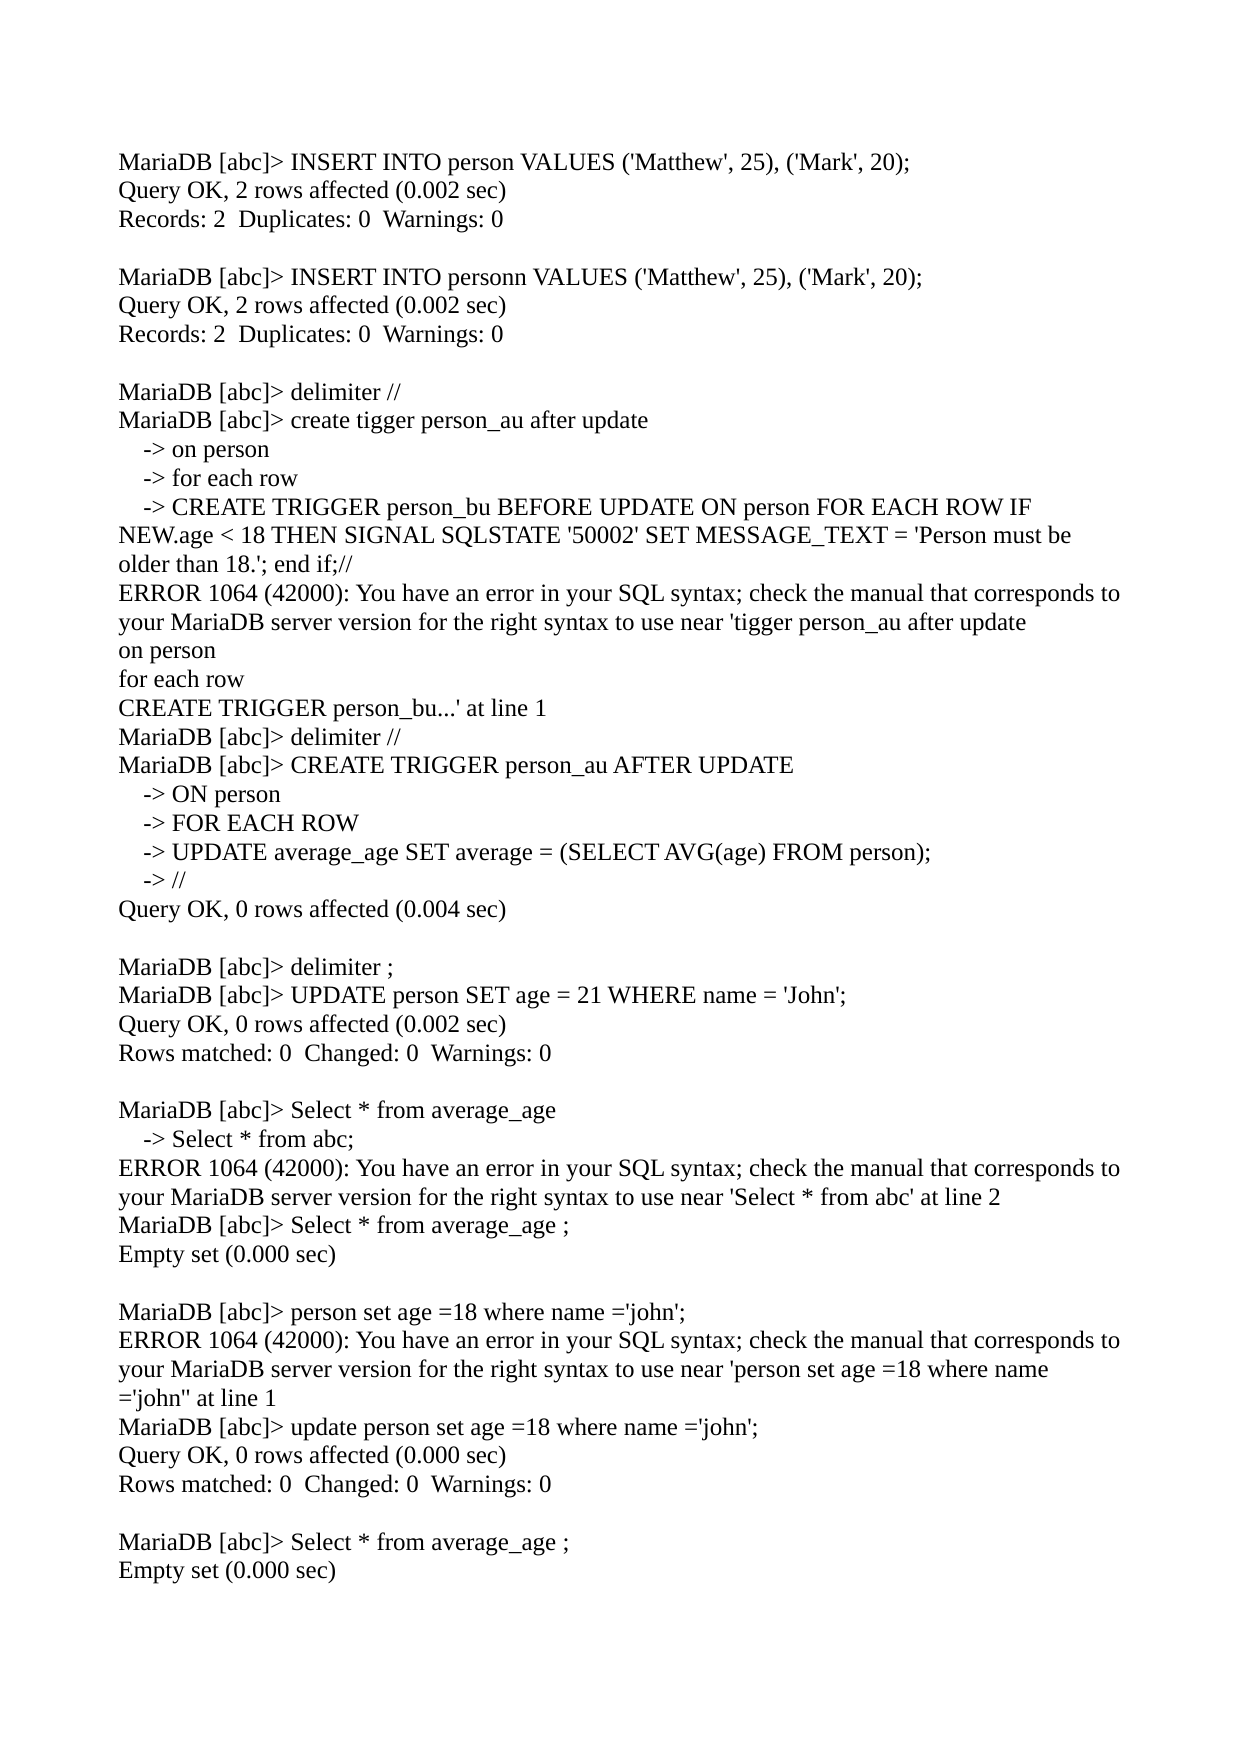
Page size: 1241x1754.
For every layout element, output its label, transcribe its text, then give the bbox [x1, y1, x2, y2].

text -> FOR EACH ROW [118, 808, 1122, 837]
text on person [118, 636, 1122, 664]
text Empty set (0.000 sec) [118, 1556, 1122, 1584]
text Query OK, 2 rows affected (0.002 sec) [118, 176, 1122, 204]
text Query OK, 0 rows affected (0.002 sec) [118, 1009, 1122, 1038]
text -> // [118, 866, 1122, 894]
text -> CREATE TRIGGER person_bu BEFORE UPDATE ON person FOR EACH ROW IF NEW.age < 18 THEN SIGNAL SQLSTATE '50002' SET MESSAGE_TEXT = 'Person must be older than 18.'; end if;// [118, 492, 1122, 578]
text -> UPDATE average_age SET average = (SELECT AVG(age) FROM person); [118, 837, 1122, 866]
text Query OK, 0 rows affected (0.004 sec) [118, 894, 1122, 923]
text Rows matched: 0 Changed: 0 Warnings: 0 [118, 1469, 1122, 1498]
text MariaDB [abc]> delimiter ; [118, 952, 1122, 981]
text MariaDB [abc]> create tigger person_au after update [118, 406, 1122, 434]
text ERROR 1064 (42000): You have an error in your SQL syntax; check the manual that corresponds to your MariaDB server version for the right syntax to use near 'Select * from abc' at line 2 [118, 1153, 1122, 1211]
text MariaDB [abc]> delimiter // [118, 722, 1122, 751]
text MariaDB [abc]> CREATE TRIGGER person_au AFTER UPDATE [118, 751, 1122, 779]
text -> ON person [118, 779, 1122, 808]
text ERROR 1064 (42000): You have an error in your SQL syntax; check the manual that corresponds to your MariaDB server version for the right syntax to use near 'person set age =18 where name ='john'' at line 1 [118, 1326, 1122, 1412]
text Query OK, 0 rows affected (0.000 sec) [118, 1441, 1122, 1469]
text -> for each row [118, 463, 1122, 492]
text MariaDB [abc]> Select * from average_age [118, 1096, 1122, 1124]
text -> Select * from abc; [118, 1124, 1122, 1153]
text MariaDB [abc]> INSERT INTO person VALUES ('Matthew', 25), ('Mark', 20); [118, 147, 1122, 176]
text MariaDB [abc]> delimiter // [118, 377, 1122, 406]
text MariaDB [abc]> update person set age =18 where name ='john'; [118, 1412, 1122, 1441]
text MariaDB [abc]> UPDATE person SET age = 21 WHERE name = 'John'; [118, 981, 1122, 1009]
text Records: 2 Duplicates: 0 Warnings: 0 [118, 319, 1122, 348]
text MariaDB [abc]> Select * from average_age ; [118, 1211, 1122, 1239]
text MariaDB [abc]> INSERT INTO personn VALUES ('Matthew', 25), ('Mark', 20); [118, 262, 1122, 291]
text MariaDB [abc]> person set age =18 where name ='john'; [118, 1297, 1122, 1326]
text -> on person [118, 434, 1122, 463]
text Empty set (0.000 sec) [118, 1239, 1122, 1268]
text Records: 2 Duplicates: 0 Warnings: 0 [118, 204, 1122, 233]
text ERROR 1064 (42000): You have an error in your SQL syntax; check the manual that corresponds to your MariaDB server version for the right syntax to use near 'tigger person_au after update [118, 578, 1122, 636]
text Query OK, 2 rows affected (0.002 sec) [118, 291, 1122, 319]
text Rows matched: 0 Changed: 0 Warnings: 0 [118, 1038, 1122, 1067]
text for each row [118, 664, 1122, 693]
text CREATE TRIGGER person_bu...' at line 1 [118, 693, 1122, 722]
text MariaDB [abc]> Select * from average_age ; [118, 1527, 1122, 1556]
